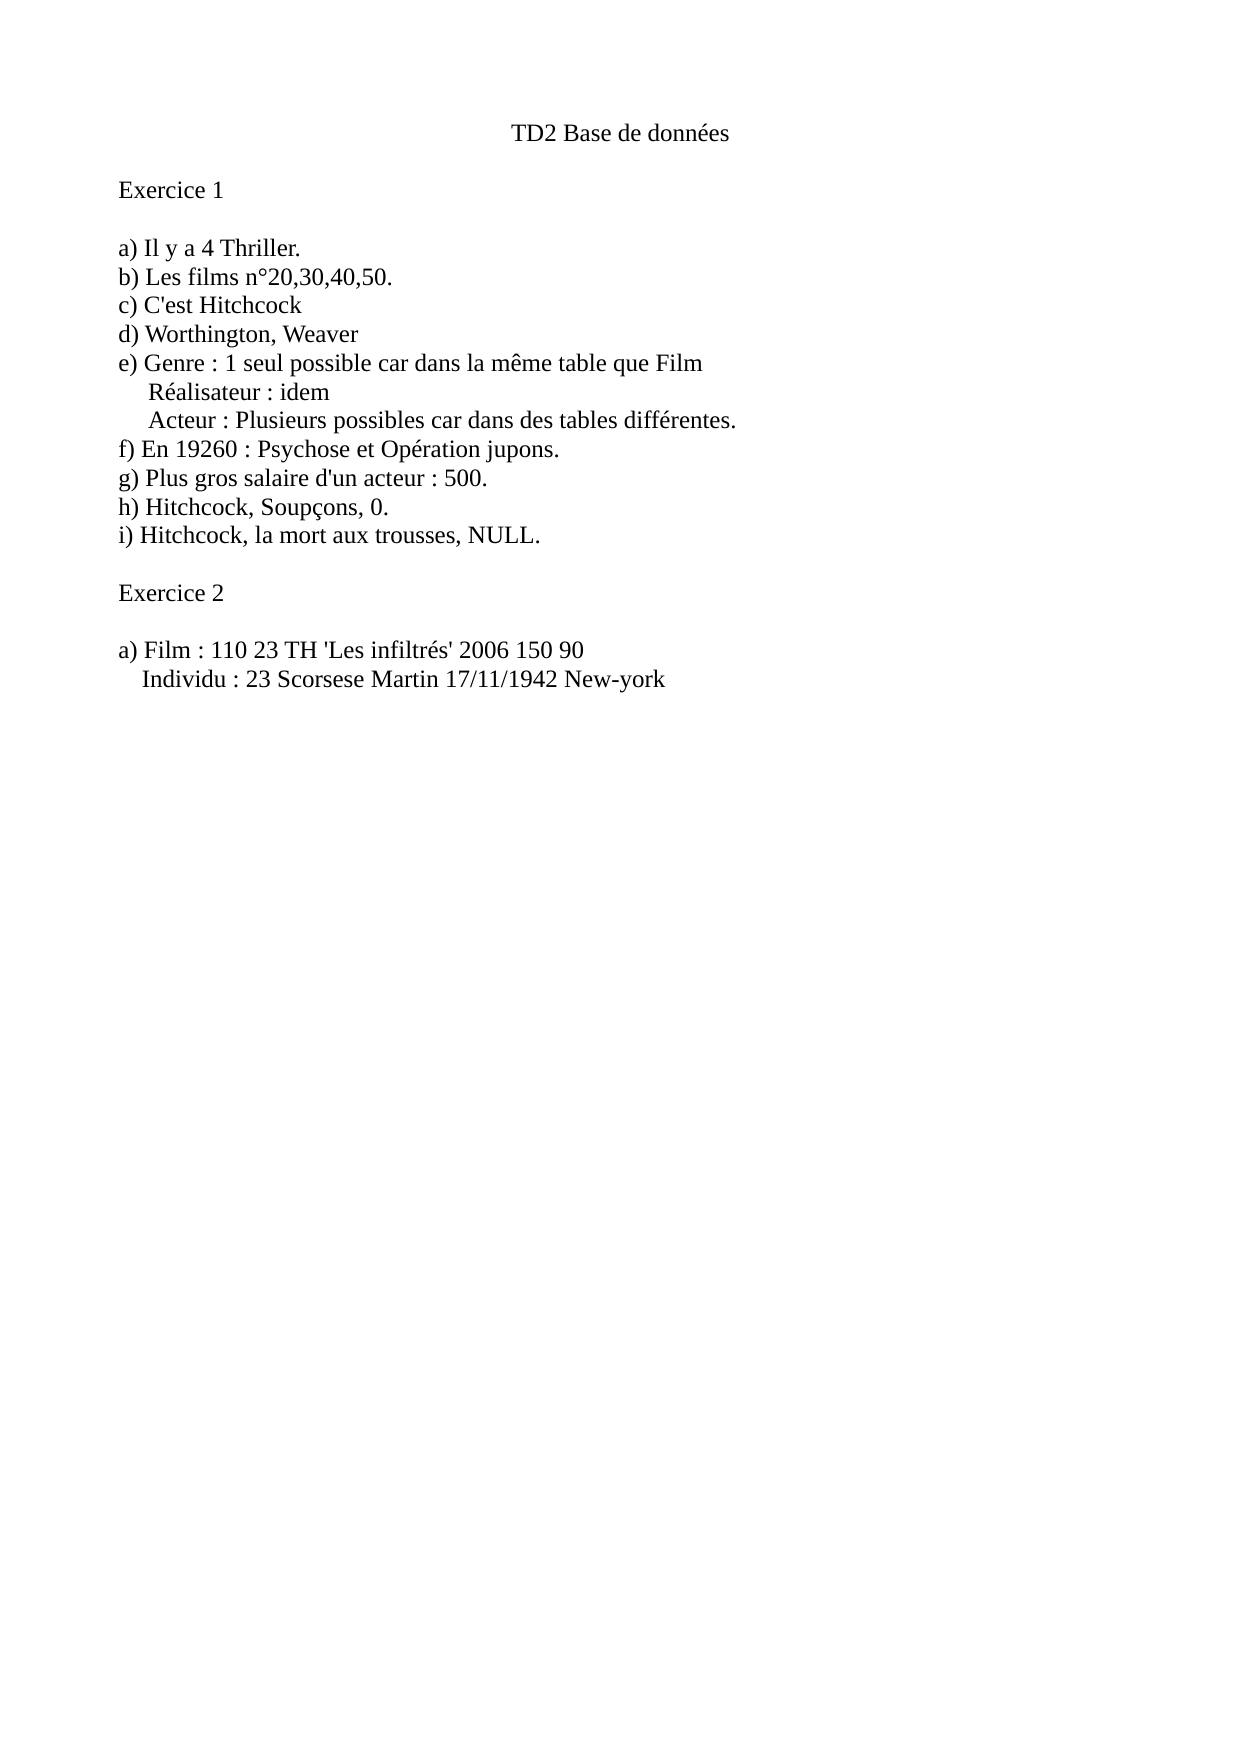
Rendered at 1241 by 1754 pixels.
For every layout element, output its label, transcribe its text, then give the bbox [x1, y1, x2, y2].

text Exercice 1 [118, 176, 1122, 204]
text i) Hitchcock, la mort aux trousses, NULL. [118, 521, 1122, 549]
text h) Hitchcock, Soupçons, 0. [118, 492, 1122, 521]
text a) Il y a 4 Thriller. [118, 233, 1122, 262]
text e) Genre : 1 seul possible car dans la même table que Film [118, 348, 1122, 377]
text b) Les films n°20,30,40,50. [118, 262, 1122, 291]
text f) En 19260 : Psychose et Opération jupons. [118, 434, 1122, 463]
text g) Plus gros salaire d'un acteur : 500. [118, 463, 1122, 492]
text Individu : 23 Scorsese Martin 17/11/1942 New-york [118, 664, 1122, 693]
text c) C'est Hitchcock [118, 291, 1122, 319]
text TD2 Base de données [118, 118, 1122, 147]
text Acteur : Plusieurs possibles car dans des tables différentes. [118, 406, 1122, 434]
text Exercice 2 [118, 578, 1122, 607]
text d) Worthington, Weaver [118, 319, 1122, 348]
text a) Film : 110 23 TH 'Les infiltrés' 2006 150 90 [118, 636, 1122, 664]
text Réalisateur : idem [118, 377, 1122, 406]
